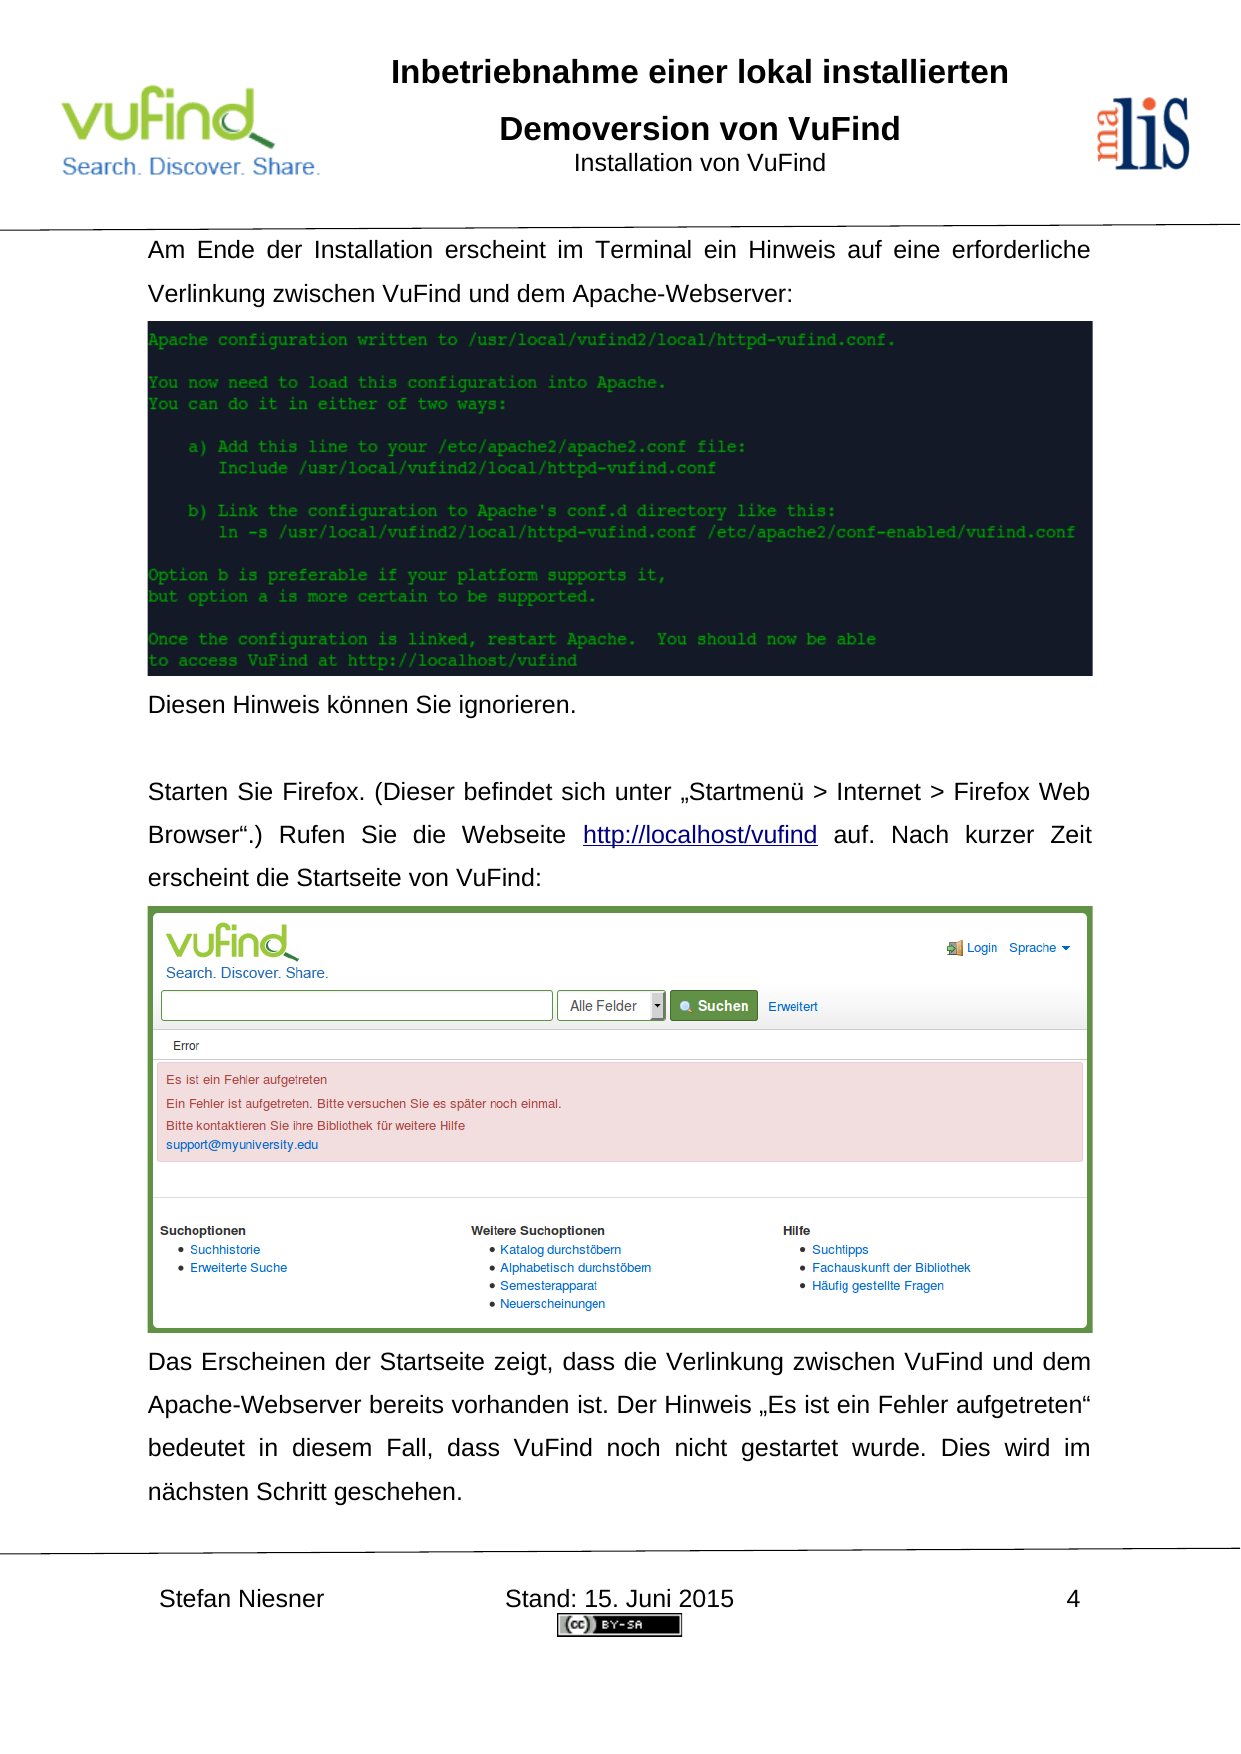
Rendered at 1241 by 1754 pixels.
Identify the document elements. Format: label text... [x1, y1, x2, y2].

text Diesen Hinweis können Sie ignorieren. [148, 690, 1092, 719]
text Am Ende der Installation erscheint im Terminal ein Hinweis auf eine erforderliche Verlinkung zwischen VuFind und dem Apache-Webserver: [148, 235, 1092, 307]
text Das Erscheinen der Startseite zeigt, dass die Verlinkung zwischen VuFind und dem Apache-Webserver bereits vorhanden ist. Der Hinweis „Es ist ein Fehler aufgetreten“ bedeutet in diesem Fall, dass VuFind noch nicht gestartet wurde. Dies wird im nächsten Schritt geschehen. [148, 1347, 1092, 1505]
picture [59, 81, 325, 183]
text Starten Sie Firefox. (Dieser befindet sich unter „Startmenü > Internet > Firefox Web Browser“.) Rufen Sie die Webseite http://localhost/vufind auf. Nach kurzer Zeit erscheint die Startseite von VuFind: [148, 777, 1092, 892]
picture [557, 1613, 683, 1637]
picture [147, 906, 1093, 1333]
picture [1092, 81, 1193, 181]
picture [147, 321, 1093, 676]
